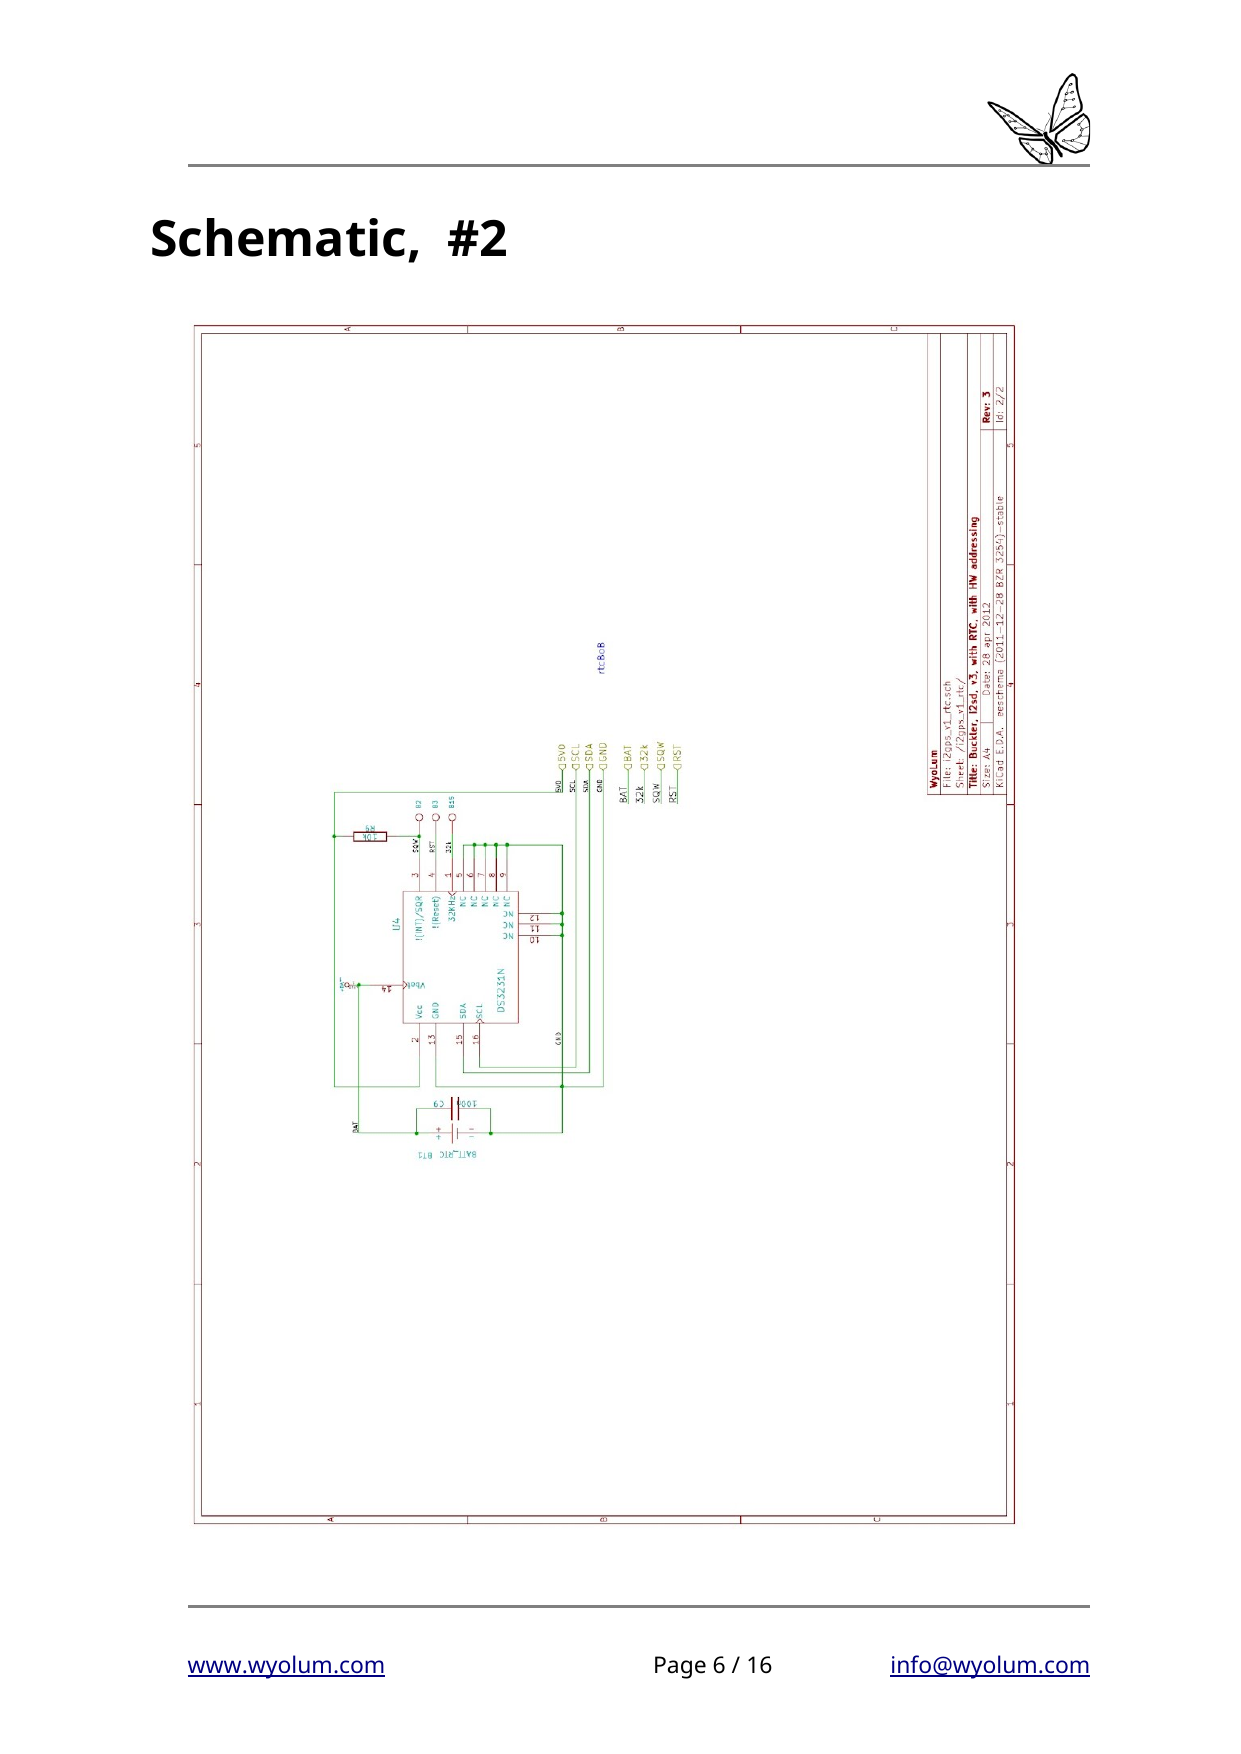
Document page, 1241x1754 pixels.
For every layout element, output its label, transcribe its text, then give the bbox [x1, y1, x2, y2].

subtitle Schematic, #2 [150, 203, 1090, 1566]
picture [150, 281, 1058, 1567]
picture [987, 73, 1091, 165]
